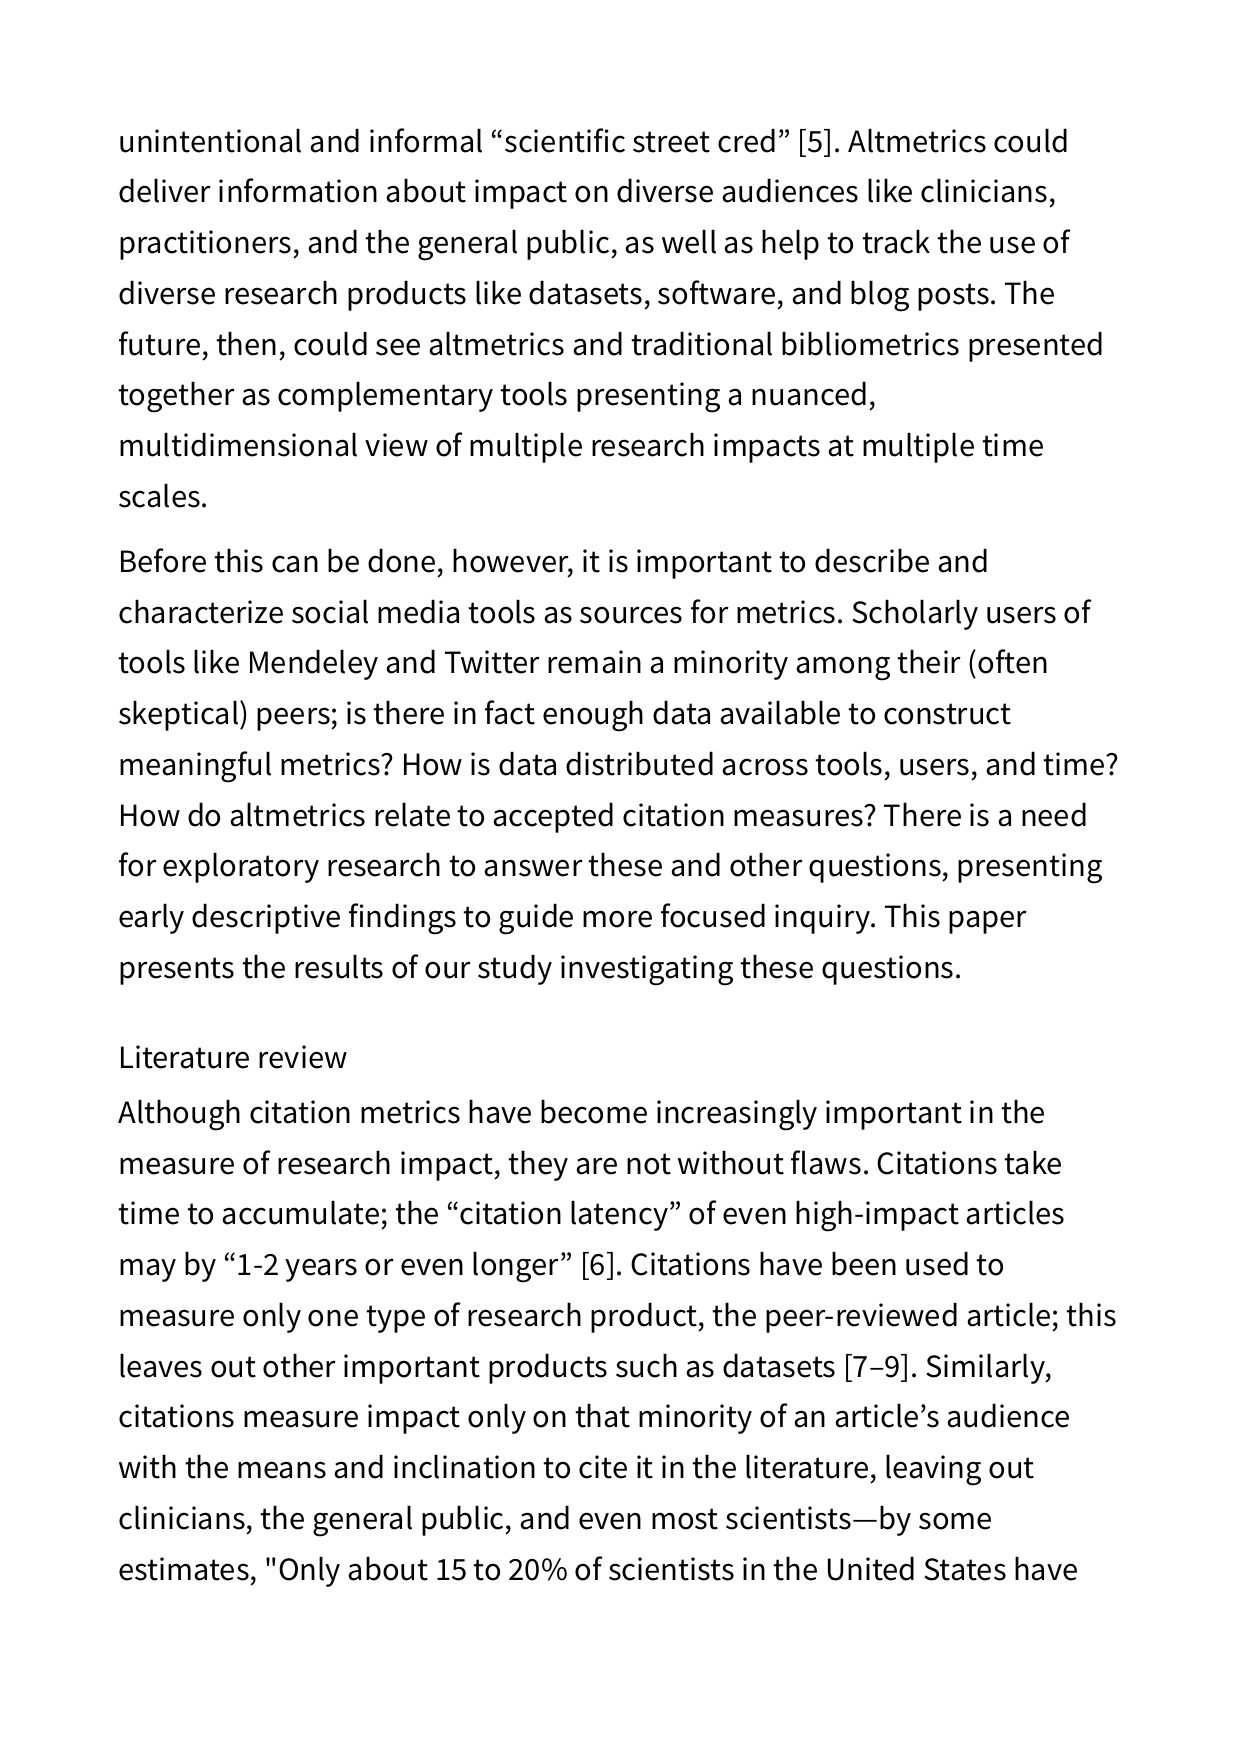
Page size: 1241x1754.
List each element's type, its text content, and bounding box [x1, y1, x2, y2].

text Before this can be done, however, it is important to describe and characterize social media tools as sources for metrics. Scholarly users of tools like Mendeley and Twitter remain a minority among their (often skeptical) peers; is there in fact enough data available to construct meaningful metrics? How is data distributed across tools, users, and time? How do altmetrics relate to accepted citation measures? There is a need for exploratory research to answer these and other questions, presenting early descriptive findings to guide more focused inquiry. This paper presents the results of our study investigating these questions. [118, 538, 1122, 987]
text unintentional and informal “scientific street cred” [5]. Altmetrics could deliver information about impact on diverse audiences like clinicians, practitioners, and the general public, as well as help to track the use of diverse research products like datasets, software, and blog posts. The future, then, could see altmetrics and traditional bibliometrics presented together as complementary tools presenting a nuanced, multidimensional view of multiple research impacts at multiple time scales. [118, 118, 1122, 516]
text Although citation metrics have become increasingly important in the measure of research impact, they are not without flaws. Citations take time to accumulate; the “citation latency” of even high-impact articles may by “1-2 years or even longer” [6]. Citations have been used to measure only one type of research product, the peer-reviewed article; this leaves out other important products such as datasets [7–9]. Similarly, citations measure impact only on that minority of an article’s audience with the means and inclination to cite it in the literature, leaving out clinicians, the general public, and even most scientists—by some estimates, "Only about 15 to 20% of scientists in the United States have [118, 1089, 1122, 1588]
subtitle Literature review [118, 1035, 1122, 1077]
